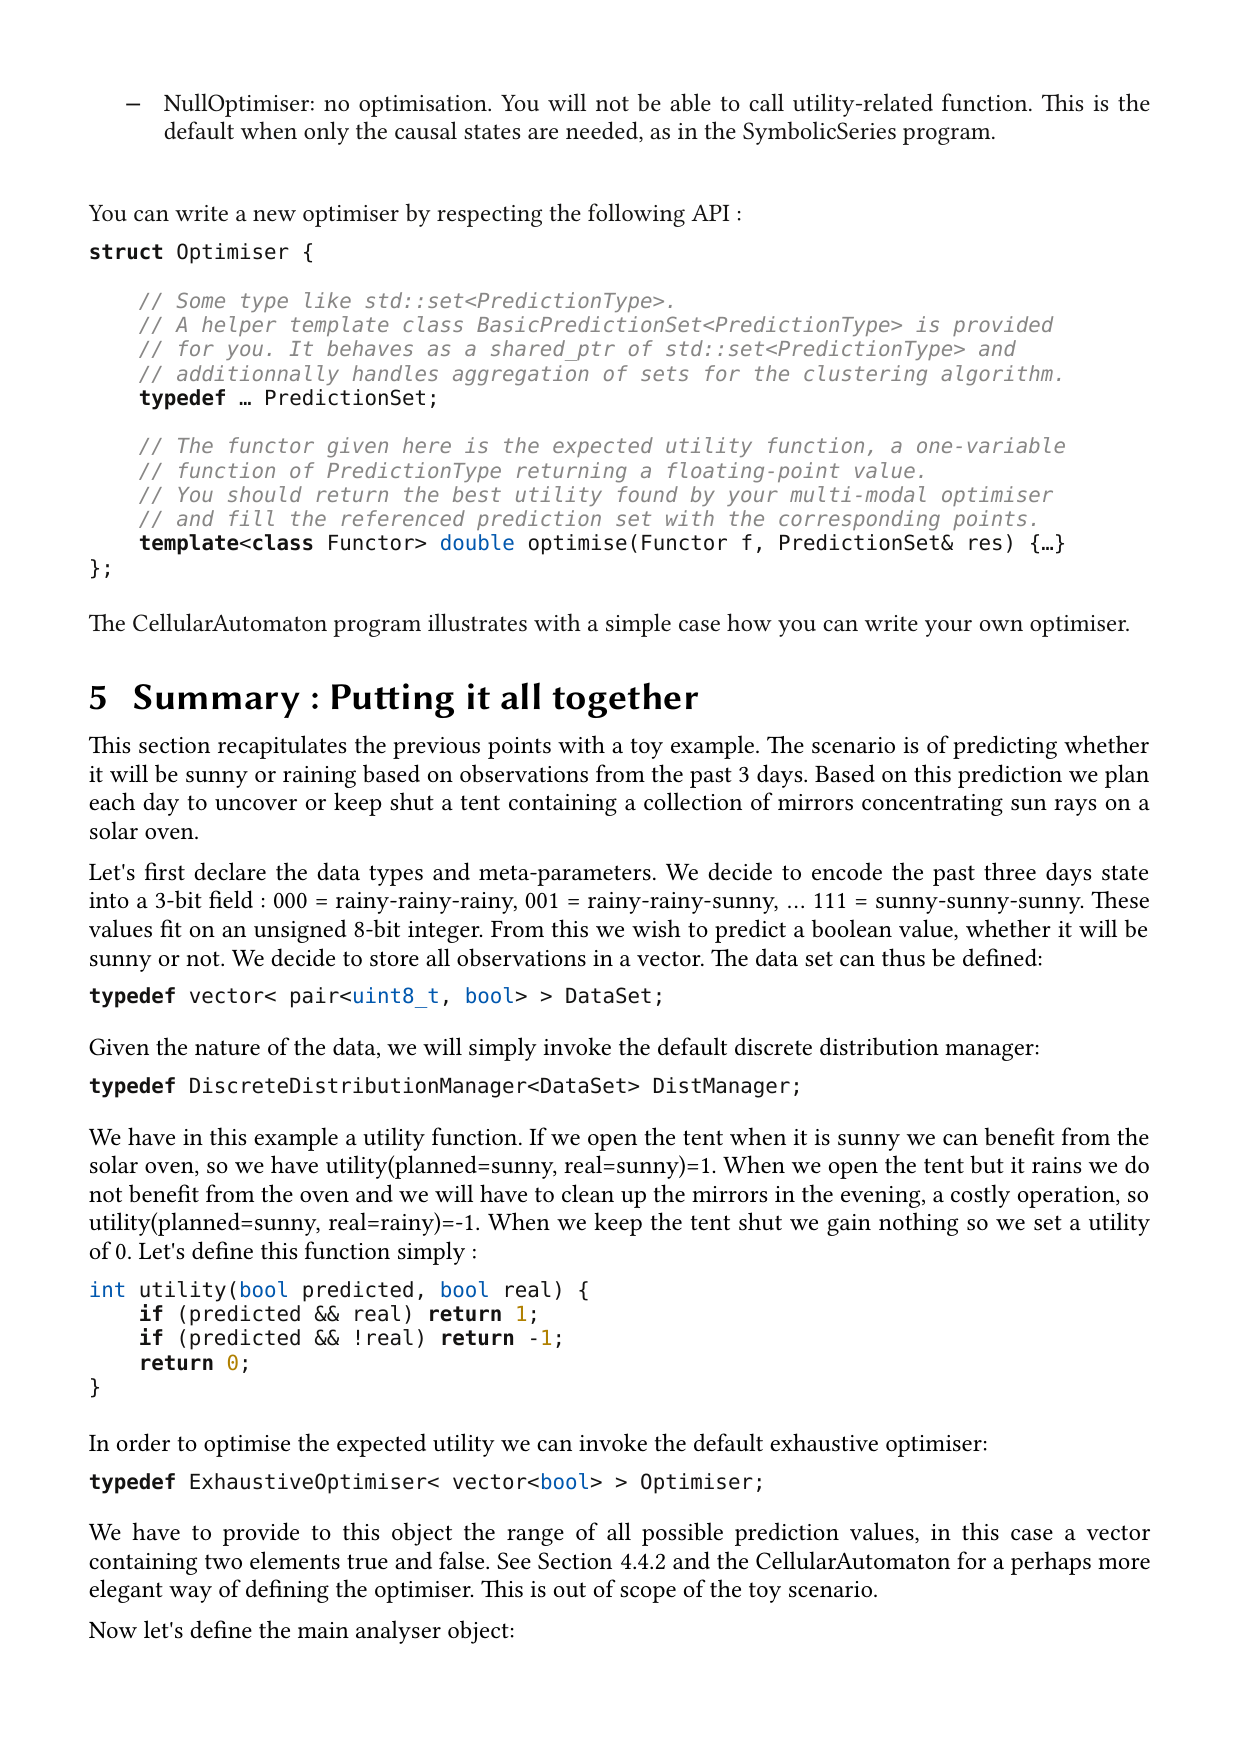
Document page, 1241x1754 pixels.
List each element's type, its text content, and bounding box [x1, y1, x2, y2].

text // additionnally handles aggregation of sets for the clustering algorithm. [88, 362, 1152, 386]
text typedef ExhaustiveOptimiser< vector<bool> > Optimiser; [88, 1470, 1152, 1518]
text struct Optimiser { [88, 240, 1152, 264]
text Now let's define the main analyser object: [88, 1616, 1152, 1645]
text if (predicted && !real) return -1; [88, 1326, 1152, 1351]
text // Some type like std::set<PredictionType>. [88, 289, 1152, 313]
text // for you. It behaves as a shared_ptr of std::set<PredictionType> and [88, 337, 1152, 362]
list NullOptimiser: no optimisation. You will not be able to call utility-related function. This is the default when only the causal states are needed, as in the SymbolicSeries program. [126, 88, 1152, 146]
text This section recapitulates the previous points with a toy example. The scenario is of predicting whether it will be sunny or raining based on observations from the past 3 days. Based on this prediction we plan each day to uncover or keep shut a tent containing a collection of mirrors concentrating sun rays on a solar oven. [88, 731, 1152, 845]
text We have in this example a utility function. If we open the tent when it is sunny we can benefit from the solar oven, so we have utility(planned=sunny, real=sunny)=1. When we open the tent but it rains we do not benefit from the oven and we will have to clean up the mirrors in the evening, a costly operation, so utility(planned=sunny, real=rainy)=-1. When we keep the tent shut we gain nothing so we set a utility of 0. Let's define this function simply : [88, 1123, 1152, 1265]
text Let's first declare the data types and meta-parameters. We decide to encode the past three days state into a 3-bit field : 000 = rainy-rainy-rainy, 001 = rainy-rainy-sunny, … 111 = sunny-sunny-sunny. These values fit on an unsigned 8-bit integer. From this we wish to predict a boolean value, whether it will be sunny or not. We decide to store all observations in a vector. The data set can thus be defined: [88, 858, 1152, 972]
text You can write a new optimiser by respecting the following API : [88, 199, 1152, 228]
text return 0; [88, 1351, 1152, 1375]
subtitle Summary : Putting it all together [88, 676, 1152, 719]
text typedef DiscreteDistributionManager<DataSet> DistManager; [88, 1074, 1152, 1098]
text }; [88, 556, 1152, 580]
text Given the nature of the data, we will simply invoke the default discrete distribution manager: [88, 1033, 1152, 1062]
text // and fill the referenced prediction set with the corresponding points. [88, 507, 1152, 531]
text } [88, 1375, 1152, 1399]
text The CellularAutomaton program illustrates with a simple case how you can write your own optimiser. [88, 609, 1152, 638]
text We have to provide to this object the range of all possible prediction values, in this case a vector containing two elements true and false. See Section 4.4.2 and the CellularAutomaton for a perhaps more elegant way of defining the optimiser. This is out of scope of the toy scenario. [88, 1518, 1152, 1604]
text typedef vector< pair<uint8_t, bool> > DataSet; [88, 984, 1152, 1033]
text // function of PredictionType returning a floating-point value. [88, 459, 1152, 483]
text In order to optimise the expected utility we can invoke the default exhaustive optimiser: [88, 1429, 1152, 1457]
text // The functor given here is the expected utility function, a one-variable [88, 434, 1152, 459]
text // A helper template class BasicPredictionSet<PredictionType> is provided [88, 313, 1152, 337]
text int utility(bool predicted, bool real) { [88, 1278, 1152, 1302]
text typedef … PredictionSet; [88, 386, 1152, 410]
text template<class Functor> double optimise(Functor f, PredictionSet& res) {…} [88, 531, 1152, 556]
text if (predicted && real) return 1; [88, 1302, 1152, 1326]
text // You should return the best utility found by your multi-modal optimiser [88, 483, 1152, 507]
